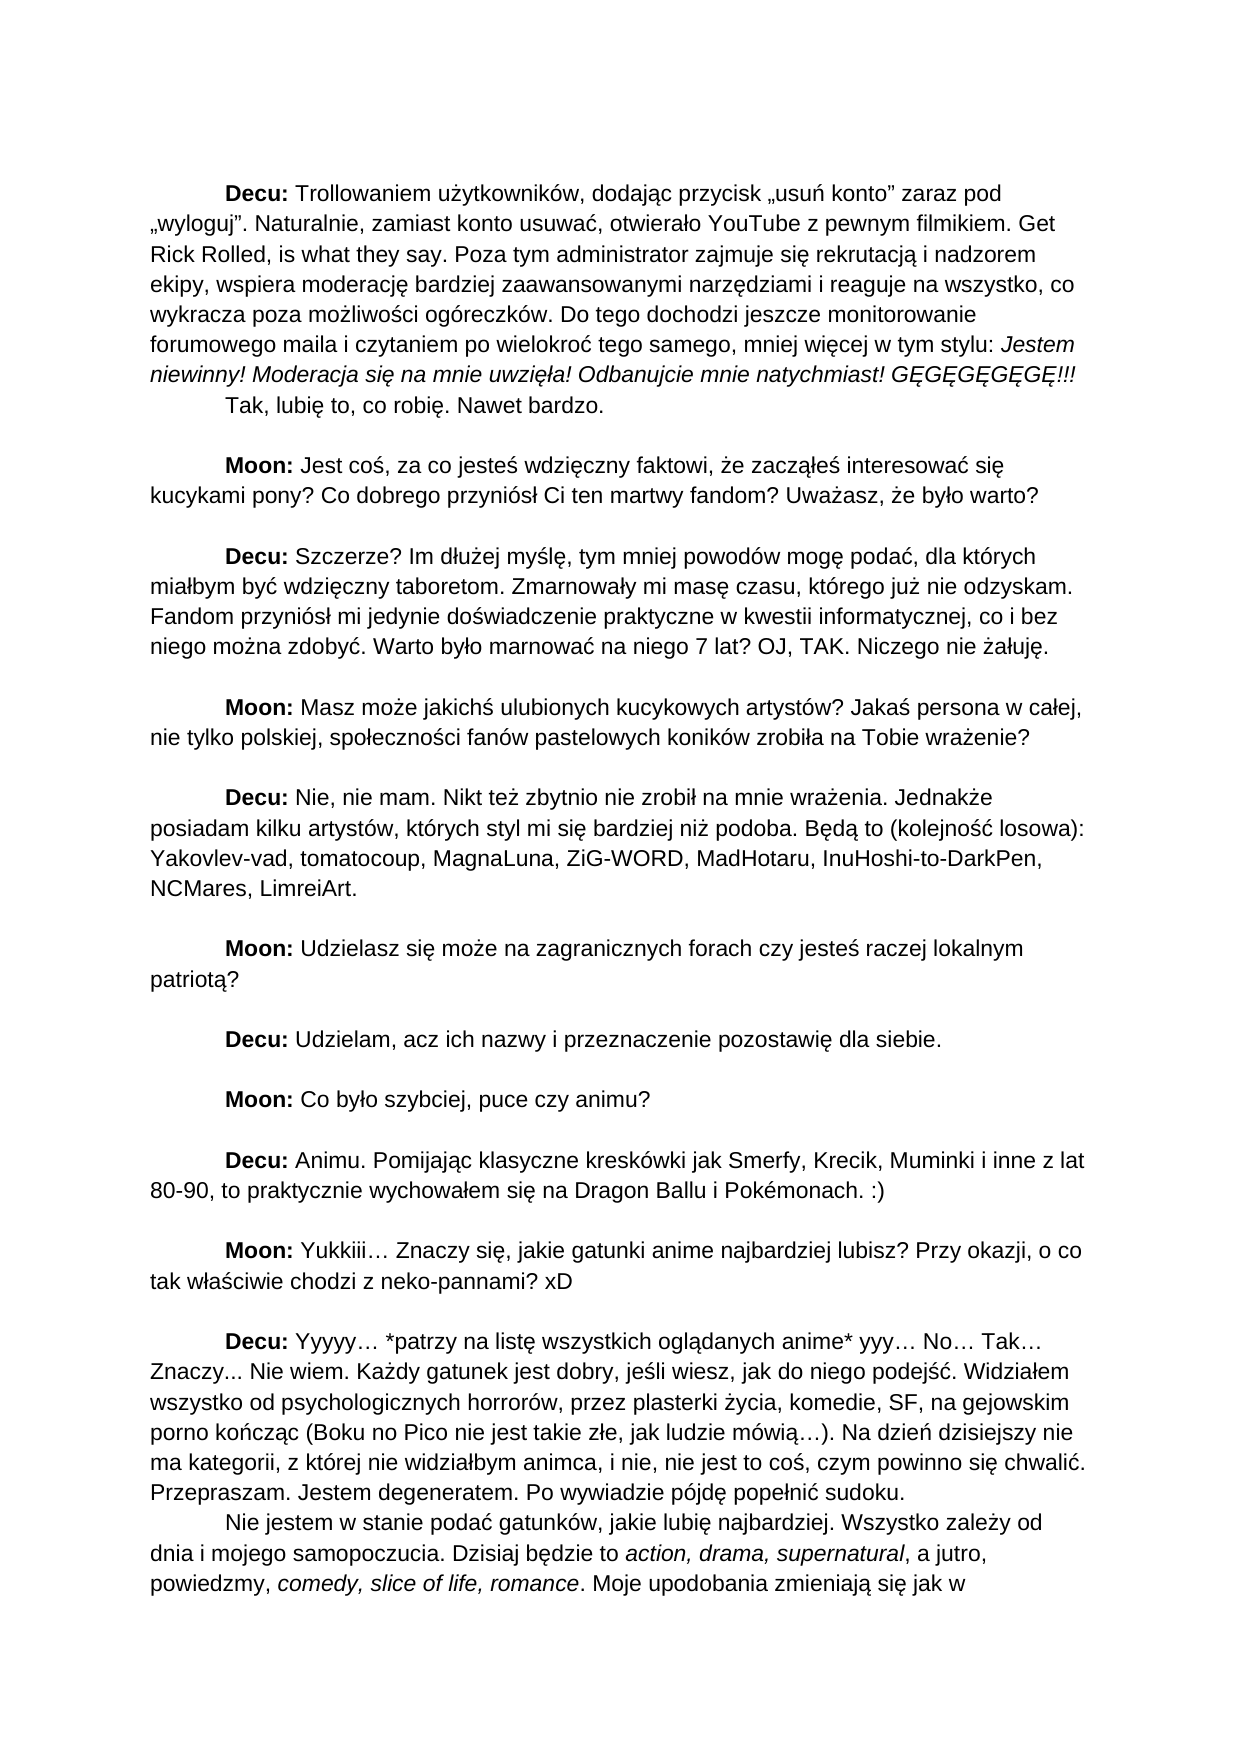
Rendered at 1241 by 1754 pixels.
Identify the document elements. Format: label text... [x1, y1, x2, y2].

text Decu: Animu. Pomijając klasyczne kreskówki jak Smerfy, Krecik, Muminki i inne z lat 80-90, to praktycznie wychowałem się na Dragon Ballu i Pokémonach. :) [150, 1147, 1090, 1203]
text Moon: Masz może jakichś ulubionych kucykowych artystów? Jakaś persona w całej, nie tylko polskiej, społeczności fanów pastelowych koników zrobiła na Tobie wrażenie? [150, 694, 1090, 750]
text Decu: Trollowaniem użytkowników, dodając przycisk „usuń konto” zaraz pod „wyloguj”. Naturalnie, zamiast konto usuwać, otwierało YouTube z pewnym filmikiem. Get Rick Rolled, is what they say. Poza tym administrator zajmuje się rekrutacją i nadzorem ekipy, wspiera moderację bardziej zaawansowanymi narzędziami i reaguje na wszystko, co wykracza poza możliwości ogóreczków. Do tego dochodzi jeszcze monitorowanie forumowego maila i czytaniem po wielokroć tego samego, mniej więcej w tym stylu: Jestem niewinny! Moderacja się na mnie uwzięła! Odbanujcie mnie natychmiast! GĘGĘGĘGĘGĘ!!! [150, 180, 1090, 388]
text Decu: Udzielam, acz ich nazwy i przeznaczenie pozostawię dla siebie. [150, 1026, 1090, 1052]
text Moon: Jest coś, za co jesteś wdzięczny faktowi, że zacząłeś interesować się kucykami pony? Co dobrego przyniósł Ci ten martwy fandom? Uważasz, że było warto? [150, 452, 1090, 509]
text Moon: Co było szybciej, puce czy animu? [150, 1086, 1090, 1113]
text Decu: Yyyyy… *patrzy na listę wszystkich oglądanych anime* yyy… No… Tak… Znaczy... Nie wiem. Każdy gatunek jest dobry, jeśli wiesz, jak do niego podejść. Widziałem wszystko od psychologicznych horrorów, przez plasterki życia, komedie, SF, na gejowskim porno kończąc (Boku no Pico nie jest takie złe, jak ludzie mówią…). Na dzień dzisiejszy nie ma kategorii, z której nie widziałbym animca, i nie, nie jest to coś, czym powinno się chwalić. Przepraszam. Jestem degeneratem. Po wywiadzie pójdę popełnić sudoku. [150, 1328, 1090, 1506]
text Decu: Szczerze? Im dłużej myślę, tym mniej powodów mogę podać, dla których miałbym być wdzięczny taboretom. Zmarnowały mi masę czasu, którego już nie odzyskam. Fandom przyniósł mi jedynie doświadczenie praktyczne w kwestii informatycznej, co i bez niego można zdobyć. Warto było marnować na niego 7 lat? OJ, TAK. Niczego nie żałuję. [150, 543, 1090, 660]
text Decu: Nie, nie mam. Nikt też zbytnio nie zrobił na mnie wrażenia. Jednakże posiadam kilku artystów, których styl mi się bardziej niż podoba. Będą to (kolejność losowa): Yakovlev-vad, tomatocoup, MagnaLuna, ZiG-WORD, MadHotaru, InuHoshi-to-DarkPen, NCMares, LimreiArt. [150, 784, 1090, 901]
text Moon: Yukkiii… Znaczy się, jakie gatunki anime najbardziej lubisz? Przy okazji, o co tak właściwie chodzi z neko-pannami? xD [150, 1237, 1090, 1294]
text Nie jestem w stanie podać gatunków, jakie lubię najbardziej. Wszystko zależy od dnia i mojego samopoczucia. Dzisiaj będzie to action, drama, supernatural, a jutro, powiedzmy, comedy, slice of life, romance. Moje upodobania zmieniają się jak w [150, 1509, 1090, 1596]
text Tak, lubię to, co robię. Nawet bardzo. [150, 392, 1090, 418]
text Moon: Udzielasz się może na zagranicznych forach czy jesteś raczej lokalnym patriotą? [150, 935, 1090, 992]
